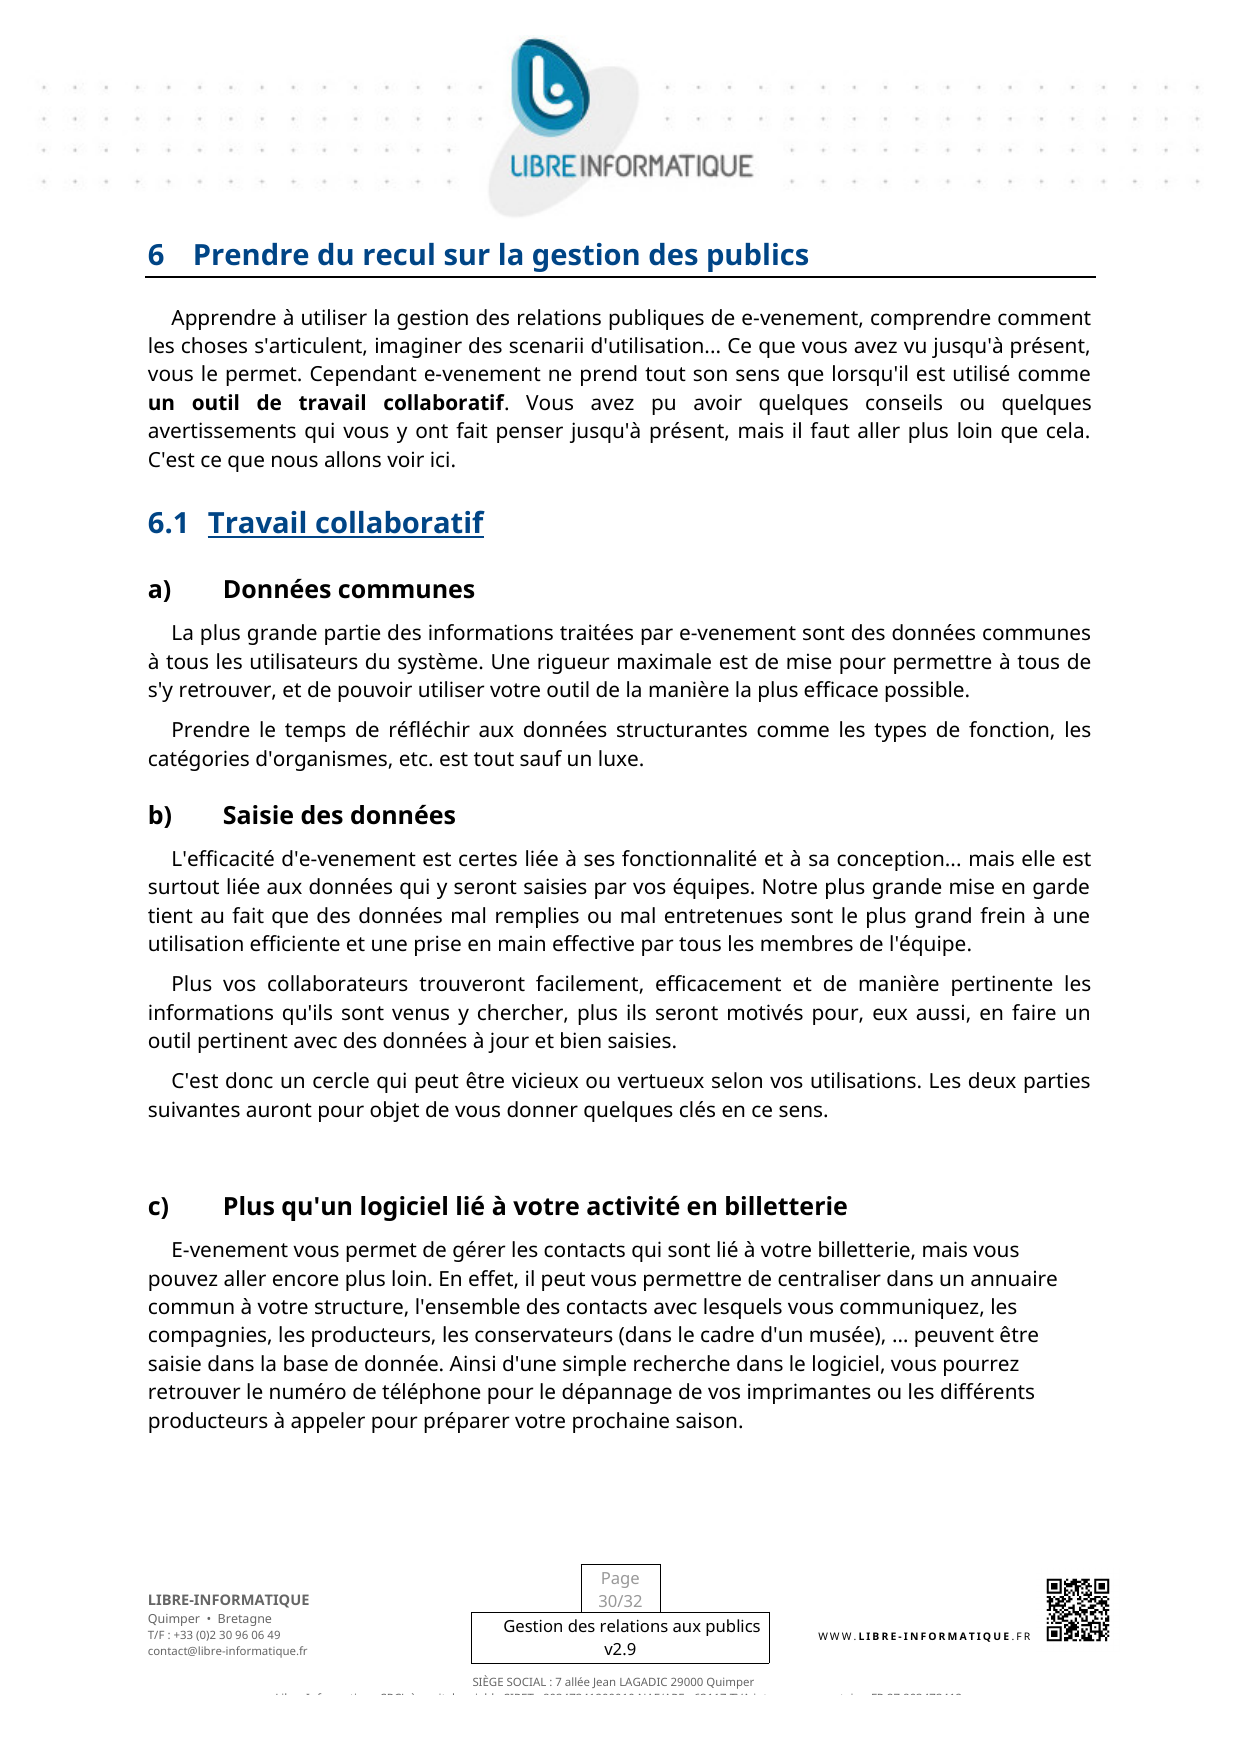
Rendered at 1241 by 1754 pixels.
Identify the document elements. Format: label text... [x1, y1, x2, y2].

text C'est donc un cercle qui peut être vicieux ou vertueux selon vos utilisations. Les deux parties suivantes auront pour objet de vous donner quelques clés en ce sens. [148, 1067, 1093, 1123]
picture [27, 35, 1213, 220]
subtitle Plus qu'un logiciel lié à votre activité en billetterie [148, 1189, 1093, 1223]
text L'efficacité d'e-venement est certes liée à ses fonctionnalité et à sa conception... mais elle est surtout liée aux données qui y seront saisies par vos équipes. Notre plus grande mise en garde tient au fait que des données mal remplies ou mal entretenues sont le plus grand frein à une utilisation efficiente et une prise en main effective par tous les membres de l'équipe. [148, 844, 1093, 958]
subtitle Prendre du recul sur la gestion des publics [145, 231, 1096, 276]
subtitle Travail collaboratif [148, 503, 1093, 542]
text Apprendre à utiliser la gestion des relations publiques de e-venement, comprendre comment les choses s'articulent, imaginer des scenarii d'utilisation... Ce que vous avez vu jusqu'à présent, vous le permet. Cependant e-venement ne prend tout son sens que lorsqu'il est utilisé comme un outil de travail collaboratif. Vous avez pu avoir quelques conseils ou quelques avertissements qui vous y ont fait penser jusqu'à présent, mais il faut aller plus loin que cela. C'est ce que nous allons voir ici. [148, 303, 1093, 473]
text Prendre le temps de réfléchir aux données structurantes comme les types de fonction, les catégories d'organismes, etc. est tout sauf un luxe. [148, 716, 1093, 772]
text La plus grande partie des informations traitées par e-venement sont des données communes à tous les utilisateurs du système. Une rigueur maximale est de mise pour permettre à tous de s'y retrouver, et de pouvoir utiliser votre outil de la manière la plus efficace possible. [148, 618, 1093, 704]
text Plus vos collaborateurs trouveront facilement, efficacement et de manière pertinente les informations qu'ils sont venus y chercher, plus ils seront motivés pour, eux aussi, en faire un outil pertinent avec des données à jour et bien saisies. [148, 969, 1093, 1055]
subtitle Données communes [148, 572, 1093, 606]
picture [1036, 1568, 1120, 1652]
text E-venement vous permet de gérer les contacts qui sont lié à votre billetterie, mais vous pouvez aller encore plus loin. En effet, il peut vous permettre de centraliser dans un annuaire commun à votre structure, l'ensemble des contacts avec lesquels vous communiquez, les compagnies, les producteurs, les conservateurs (dans le cadre d'un musée), … peuvent être saisie dans la base de donnée. Ainsi d'une simple recherche dans le logiciel, vous pourrez retrouver le numéro de téléphone pour le dépannage de vos imprimantes ou les différents producteurs à appeler pour préparer votre prochaine saison. [148, 1235, 1093, 1434]
subtitle Saisie des données [148, 797, 1093, 831]
